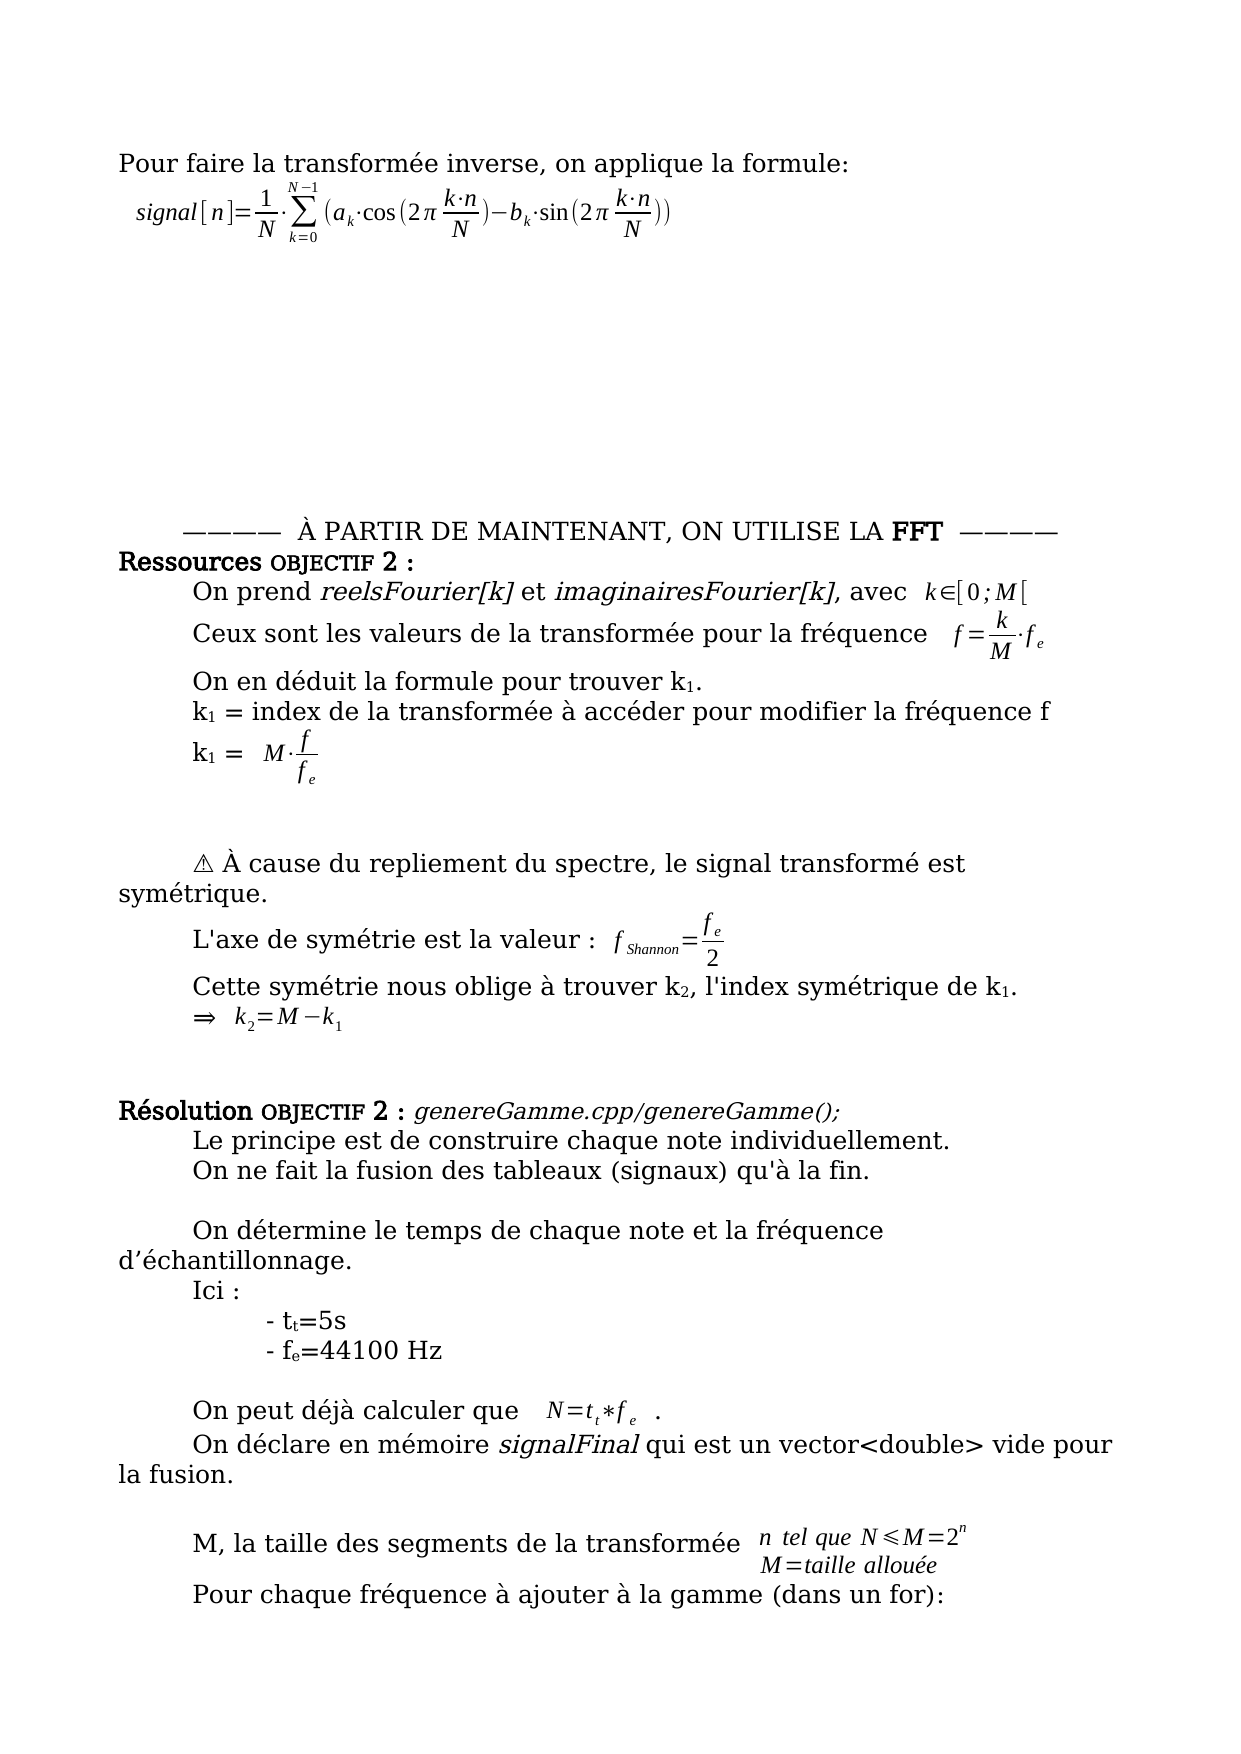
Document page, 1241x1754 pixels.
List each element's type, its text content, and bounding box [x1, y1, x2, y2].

text On prend reelsFourier[k] et imaginairesFourier[k], avec [118, 575, 1122, 606]
text k1 = [118, 725, 1122, 788]
text ⚠️ À cause du repliement du spectre, le signal transformé est symétrique. [118, 848, 1122, 908]
text On détermine le temps de chaque note et la fréquence d’échantillonnage. [118, 1214, 1122, 1274]
text M, la taille des segments de la transformée [118, 1518, 1122, 1578]
text Ressources objectif 2 : [118, 545, 1122, 575]
text - tt=5s [118, 1304, 1122, 1334]
text - fe=44100 Hz [118, 1334, 1122, 1364]
text On en déduit la formule pour trouver k1. [118, 665, 1122, 695]
text ⇒ [118, 1001, 1122, 1034]
text Cette symétrie nous oblige à trouver k2, l'index symétrique de k1. [118, 971, 1122, 1001]
text Le principe est de construire chaque note individuellement. [118, 1124, 1122, 1154]
text k1 = index de la transformée à accéder pour modifier la fréquence f [118, 695, 1122, 725]
text ———— À PARTIR DE MAINTENANT, ON UTILISE LA FFT ———— [118, 515, 1122, 545]
text Résolution objectif 2 : genereGamme.cpp/genereGamme(); [118, 1094, 1122, 1124]
text Pour chaque fréquence à ajouter à la gamme (dans un for): [118, 1578, 1122, 1608]
text On déclare en mémoire signalFinal qui est un vector<double> vide pour la fusion. [118, 1428, 1122, 1488]
text Pour faire la transformée inverse, on applique la formule: [118, 148, 1122, 245]
text Ici : [118, 1274, 1122, 1304]
text L'axe de symétrie est la valeur : [118, 908, 1122, 971]
text On peut déjà calculer que . [118, 1394, 1122, 1428]
text Ceux sont les valeurs de la transformée pour la fréquence [118, 606, 1122, 665]
text On ne fait la fusion des tableaux (signaux) qu'à la fin. [118, 1154, 1122, 1184]
